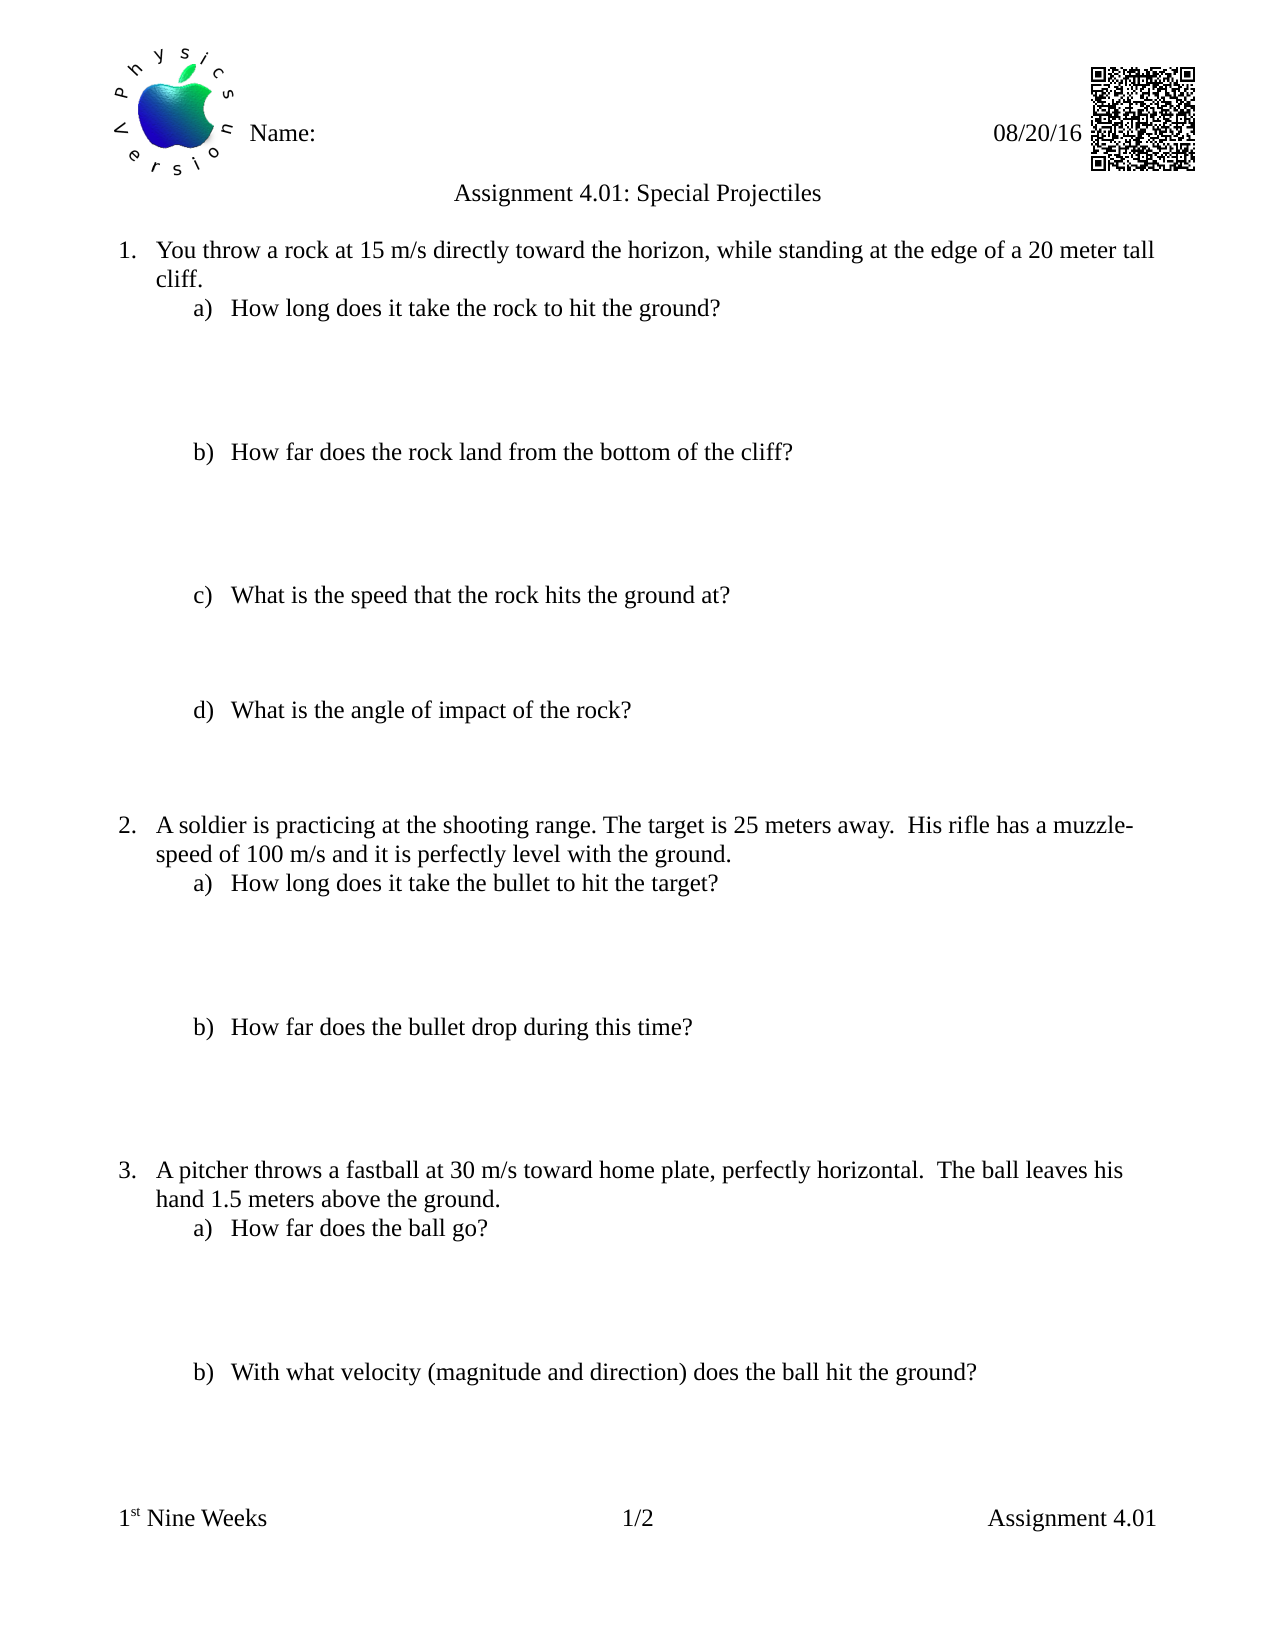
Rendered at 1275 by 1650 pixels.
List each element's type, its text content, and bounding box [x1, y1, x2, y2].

text Assignment 4.01: Special Projectiles [118, 176, 1157, 207]
list How long does it take the rock to hit the ground? [193, 293, 1157, 322]
list What is the angle of impact of the rock? [193, 696, 1157, 724]
list How far does the rock land from the bottom of the cliff? [193, 437, 1157, 466]
picture [113, 48, 234, 176]
list A pitcher throws a fastball at 30 m/s toward home plate, perfectly horizontal. The ball leaves his hand 1.5 meters above the ground. [118, 1156, 1157, 1213]
list You throw a rock at 15 m/s directly toward the horizon, while standing at the edge of a 20 meter tall cliff. [118, 236, 1157, 293]
list How far does the bullet drop during this time? [193, 1012, 1157, 1041]
list How far does the ball go? [193, 1213, 1157, 1242]
list With what velocity (magnitude and direction) does the ball hit the ground? [193, 1357, 1157, 1386]
list How long does it take the bullet to hit the target? [193, 868, 1157, 897]
list What is the speed that the rock hits the ground at? [193, 581, 1157, 609]
list A soldier is practicing at the shooting range. The target is 25 meters away. His rifle has a muzzle-speed of 100 m/s and it is perfectly level with the ground. [118, 811, 1157, 868]
picture [1082, 58, 1203, 179]
